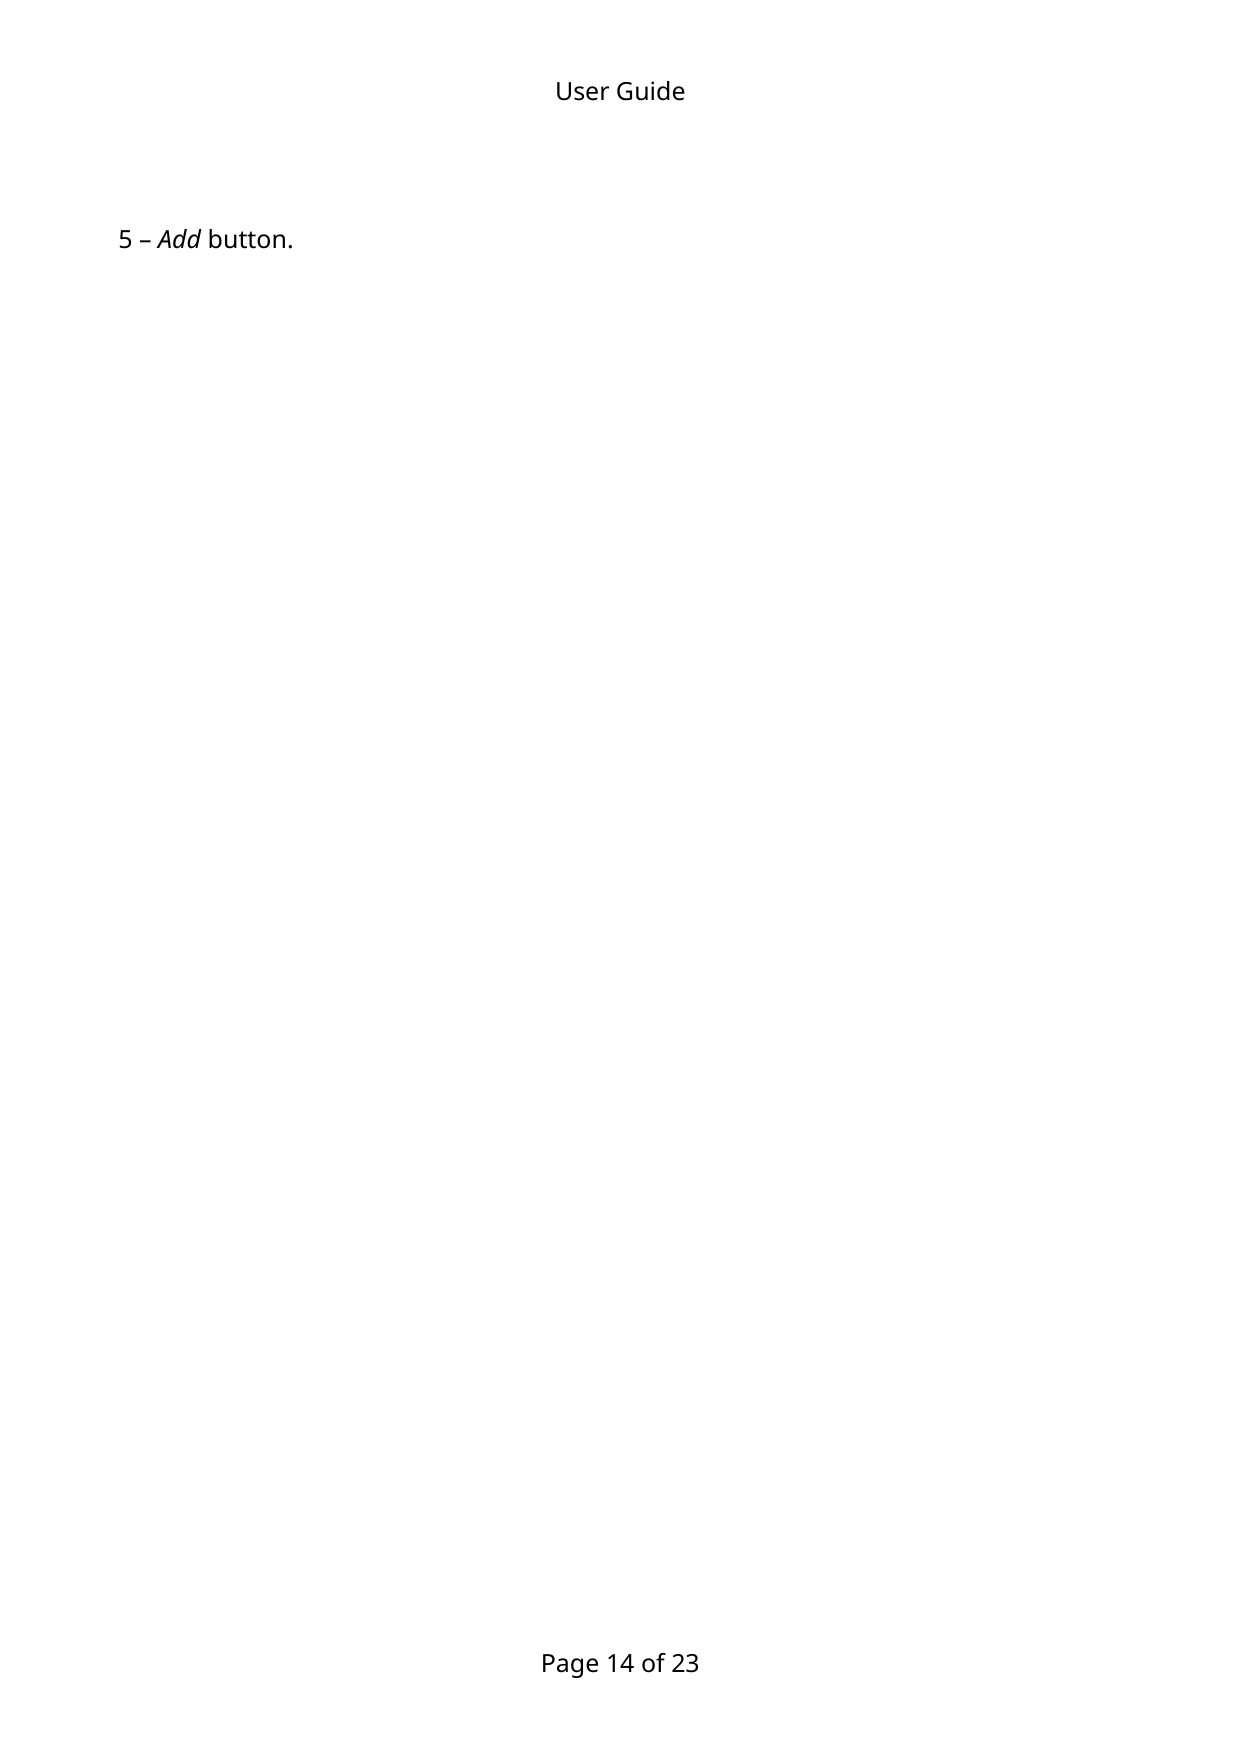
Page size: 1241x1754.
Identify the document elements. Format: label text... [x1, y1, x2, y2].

text 5 – Add button. [118, 222, 1122, 256]
